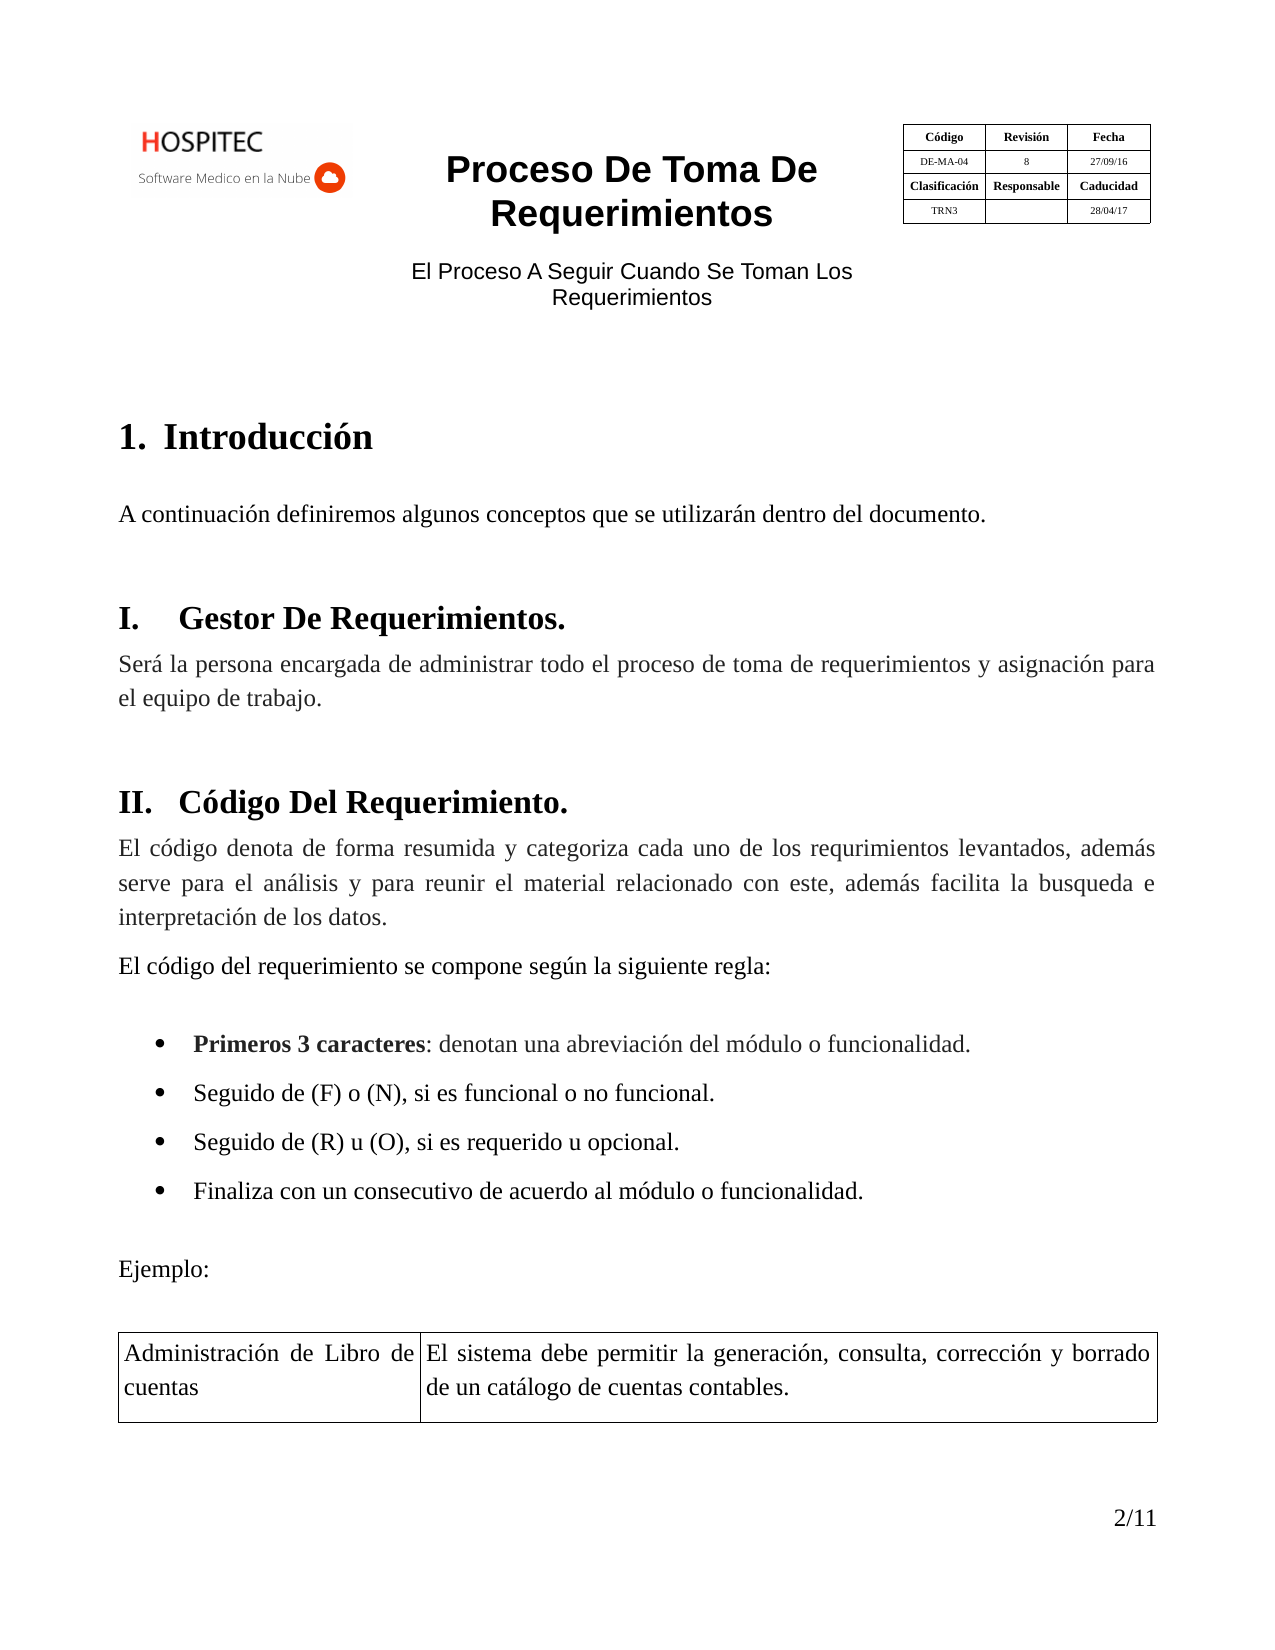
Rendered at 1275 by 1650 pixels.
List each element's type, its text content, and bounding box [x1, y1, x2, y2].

table_header Administración de Libro de cuentas [119, 1333, 420, 1422]
list Seguido de (R) u (O), si es requerido u opcional. [156, 1127, 1157, 1156]
text El código del requerimiento se compone según la siguiente regla: [118, 951, 1157, 980]
subtitle Gestor de requerimientos. [118, 598, 1157, 636]
table_header El sistema debe permitir la generación, consulta, corrección y borrado de un catálogo de cuentas contables. [421, 1333, 1157, 1422]
text A continuación definiremos algunos conceptos que se utilizarán dentro del documento. [118, 499, 1157, 528]
subtitle Código del Requerimiento. [118, 782, 1157, 821]
text El código denota de forma resumida y categoriza cada uno de los requrimientos levantados, además serve para el análisis y para reunir el material relacionado con este, además facilita la busqueda e interpretación de los datos. [118, 833, 1157, 931]
list Seguido de (F) o (N), si es funcional o no funcional. [156, 1078, 1157, 1107]
subtitle Introducción [118, 414, 1157, 458]
picture [131, 123, 353, 198]
text Ejemplo: [118, 1254, 1157, 1283]
list Finaliza con un consecutivo de acuerdo al módulo o funcionalidad. [156, 1176, 1157, 1205]
list Primeros 3 caracteres: denotan una abreviación del módulo o funcionalidad. [156, 1029, 1157, 1058]
text Será la persona encargada de administrar todo el proceso de toma de requerimientos y asignación para el equipo de trabajo. [118, 649, 1157, 712]
